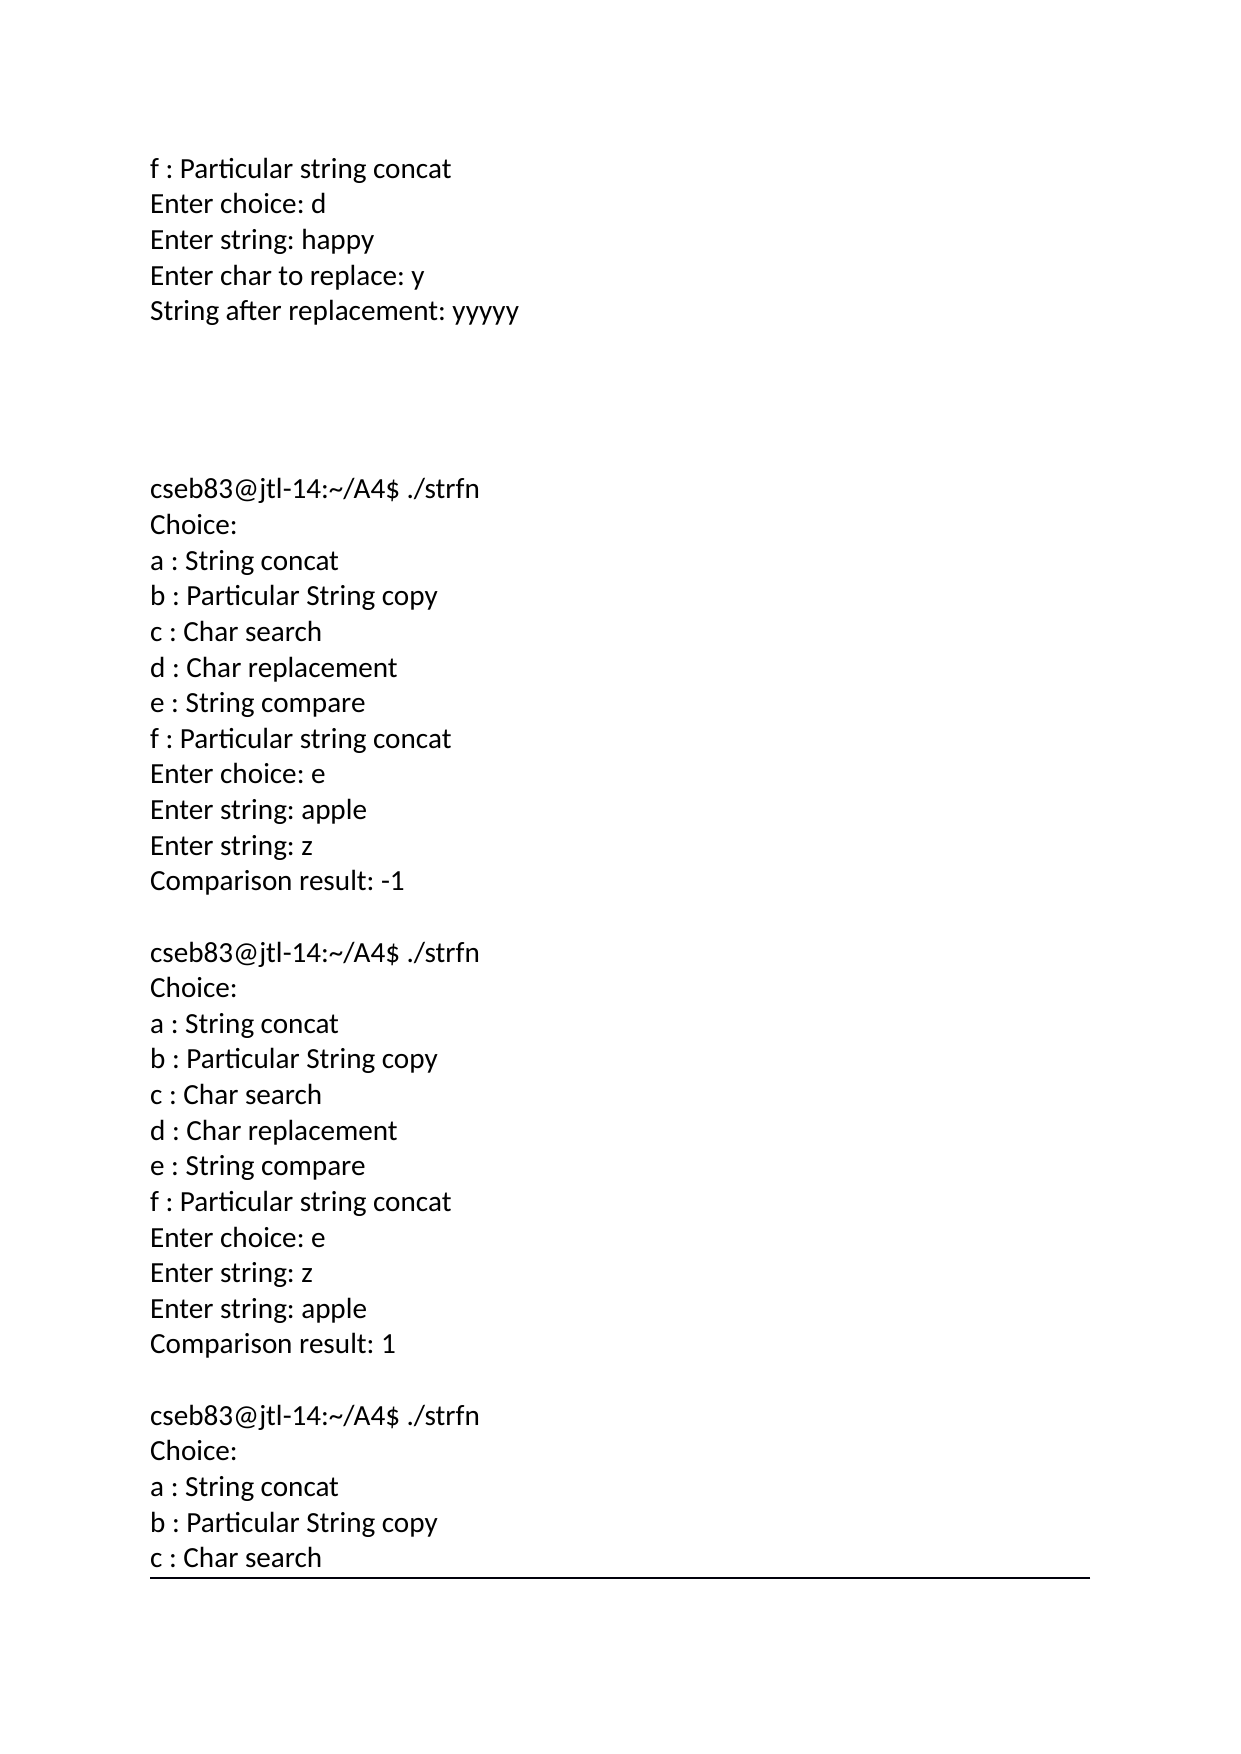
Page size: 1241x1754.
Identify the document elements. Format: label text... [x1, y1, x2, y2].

text Enter choice: e [150, 1219, 1090, 1254]
text Enter string: apple [150, 1290, 1090, 1326]
text cseb83@jtl-14:~/A4$ ./strfn [150, 934, 1090, 969]
text f : Particular string concat [150, 150, 1090, 186]
text Enter string: z [150, 827, 1090, 862]
text e : String compare [150, 1147, 1090, 1183]
text d : Char replacement [150, 1112, 1090, 1147]
text a : String concat [150, 1005, 1090, 1041]
text b : Particular String copy [150, 577, 1090, 613]
text Enter string: apple [150, 791, 1090, 827]
text c : Char search [150, 613, 1090, 649]
text Choice: [150, 1432, 1090, 1468]
text Enter choice: d [150, 186, 1090, 221]
text String after replacement: yyyyy [150, 292, 1090, 328]
text f : Particular string concat [150, 1183, 1090, 1219]
text Enter char to replace: y [150, 257, 1090, 292]
text Choice: [150, 969, 1090, 1005]
text Comparison result: 1 [150, 1326, 1090, 1361]
text Enter choice: e [150, 756, 1090, 791]
text c : Char search [150, 1076, 1090, 1112]
text cseb83@jtl-14:~/A4$ ./strfn [150, 471, 1090, 506]
text a : String concat [150, 542, 1090, 577]
text b : Particular String copy [150, 1041, 1090, 1076]
text Choice: [150, 506, 1090, 542]
text Comparison result: -1 [150, 862, 1090, 898]
text Enter string: happy [150, 221, 1090, 257]
text f : Particular string concat [150, 720, 1090, 756]
text d : Char replacement [150, 649, 1090, 684]
text e : String compare [150, 684, 1090, 720]
text b : Particular String copy [150, 1504, 1090, 1539]
text cseb83@jtl-14:~/A4$ ./strfn [150, 1397, 1090, 1432]
text c : Char search [150, 1539, 1090, 1577]
text Enter string: z [150, 1254, 1090, 1290]
text a : String concat [150, 1468, 1090, 1504]
